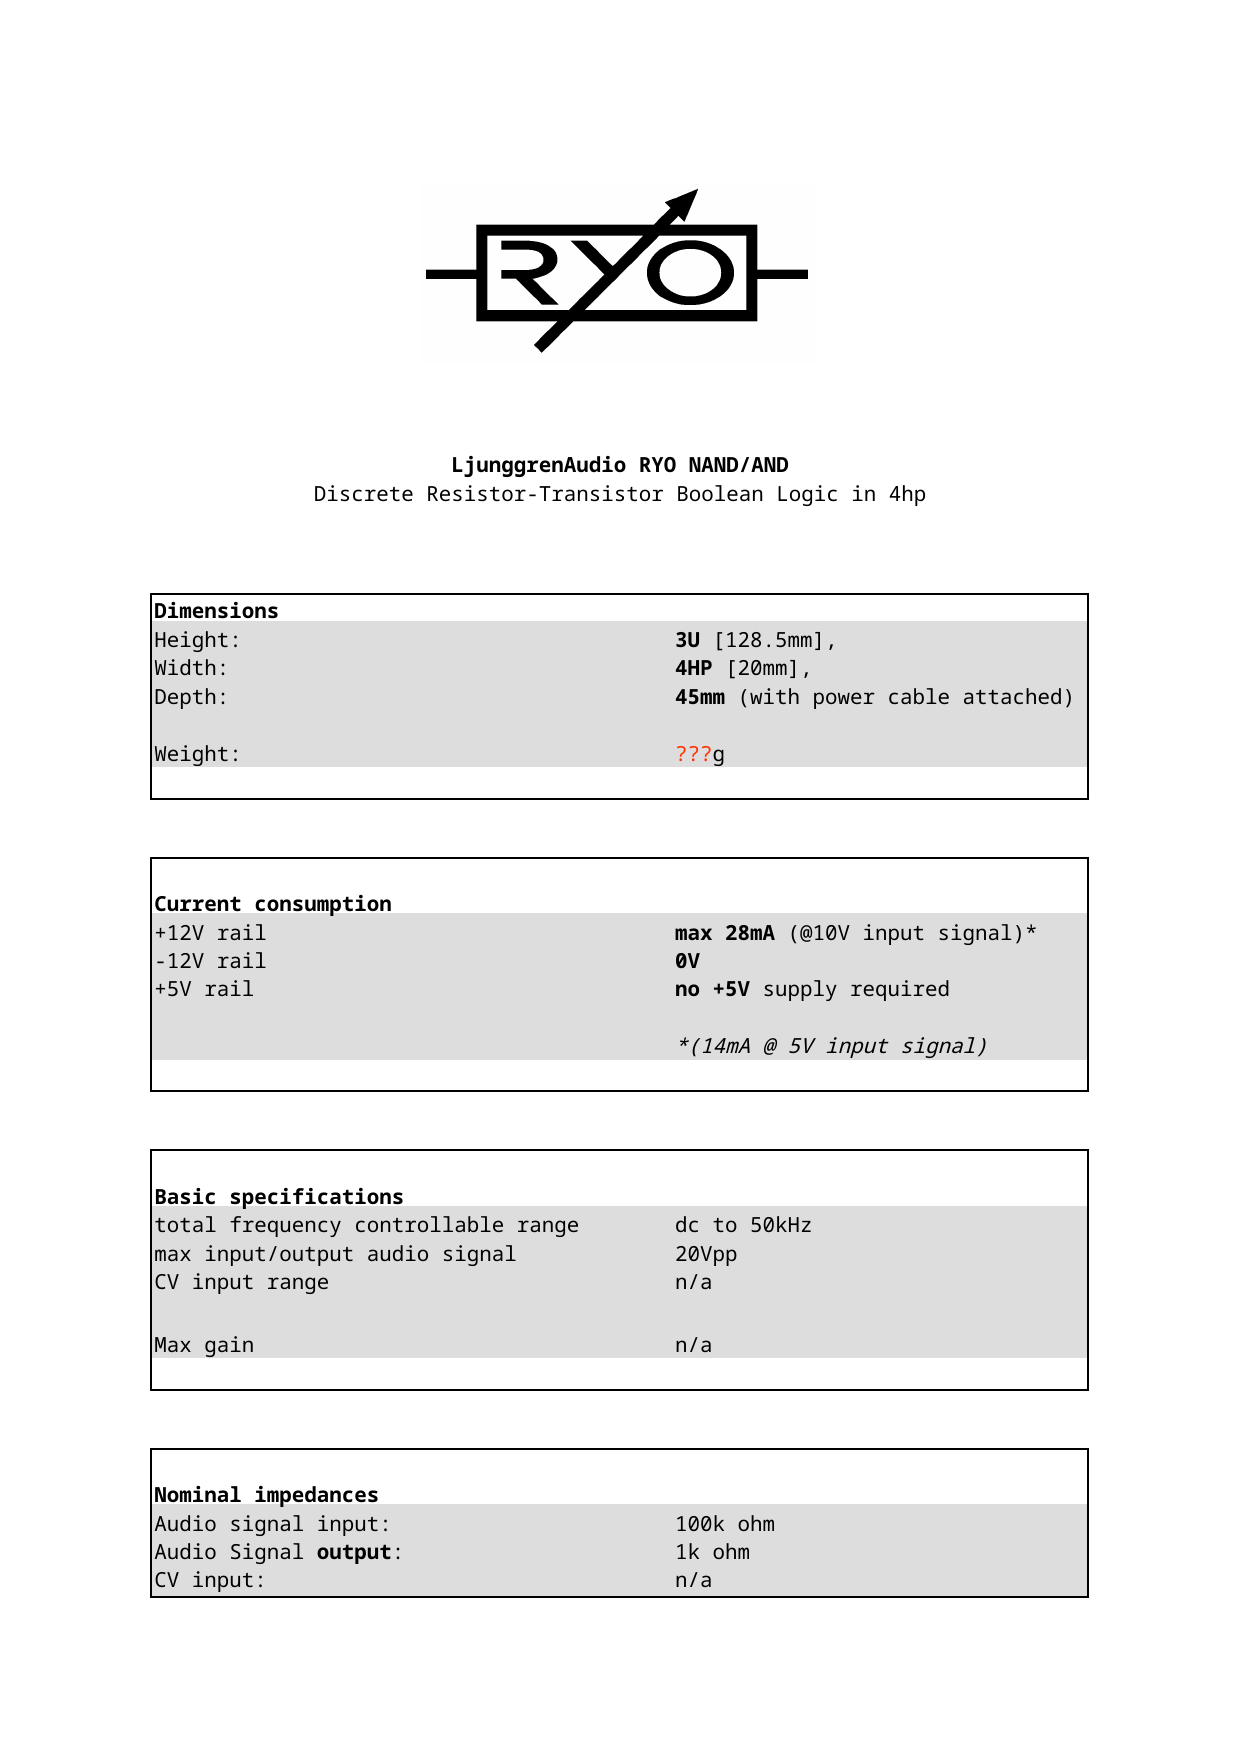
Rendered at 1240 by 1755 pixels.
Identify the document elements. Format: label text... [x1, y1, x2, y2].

text +12V rail max 28mA (@10V input signal)* [152, 913, 1087, 942]
text Current consumption [152, 885, 1087, 913]
text *(14mA @ 5V input signal) [152, 1027, 1087, 1060]
text Height: 3U [128.5mm], [152, 621, 1087, 649]
text Width: 4HP [20mm], [152, 649, 1087, 678]
text CV input: n/a [152, 1561, 1087, 1596]
text -12V rail 0V [152, 942, 1087, 970]
text Basic specifications [152, 1178, 1087, 1206]
text Audio signal input: 100k ohm Audio Signal output: 1k ohm [152, 1504, 1087, 1561]
text Nominal impedances [152, 1476, 1087, 1504]
text Weight: ???g [152, 734, 1087, 767]
text LjunggrenAudio RYO NAND/AND [150, 450, 1089, 479]
text max input/output audio signal 20Vpp [152, 1235, 1087, 1263]
text Dimensions [152, 595, 1087, 621]
text +5V rail no +5V supply required [152, 970, 1087, 999]
text Depth: 45mm (with power cable attached) [152, 678, 1087, 706]
picture [421, 182, 816, 364]
text Discrete Resistor-Transistor Boolean Logic in 4hp [150, 479, 1089, 507]
text CV input range n/a [152, 1263, 1087, 1292]
text Max gain n/a [152, 1326, 1087, 1358]
text total frequency controllable range dc to 50kHz [152, 1206, 1087, 1235]
